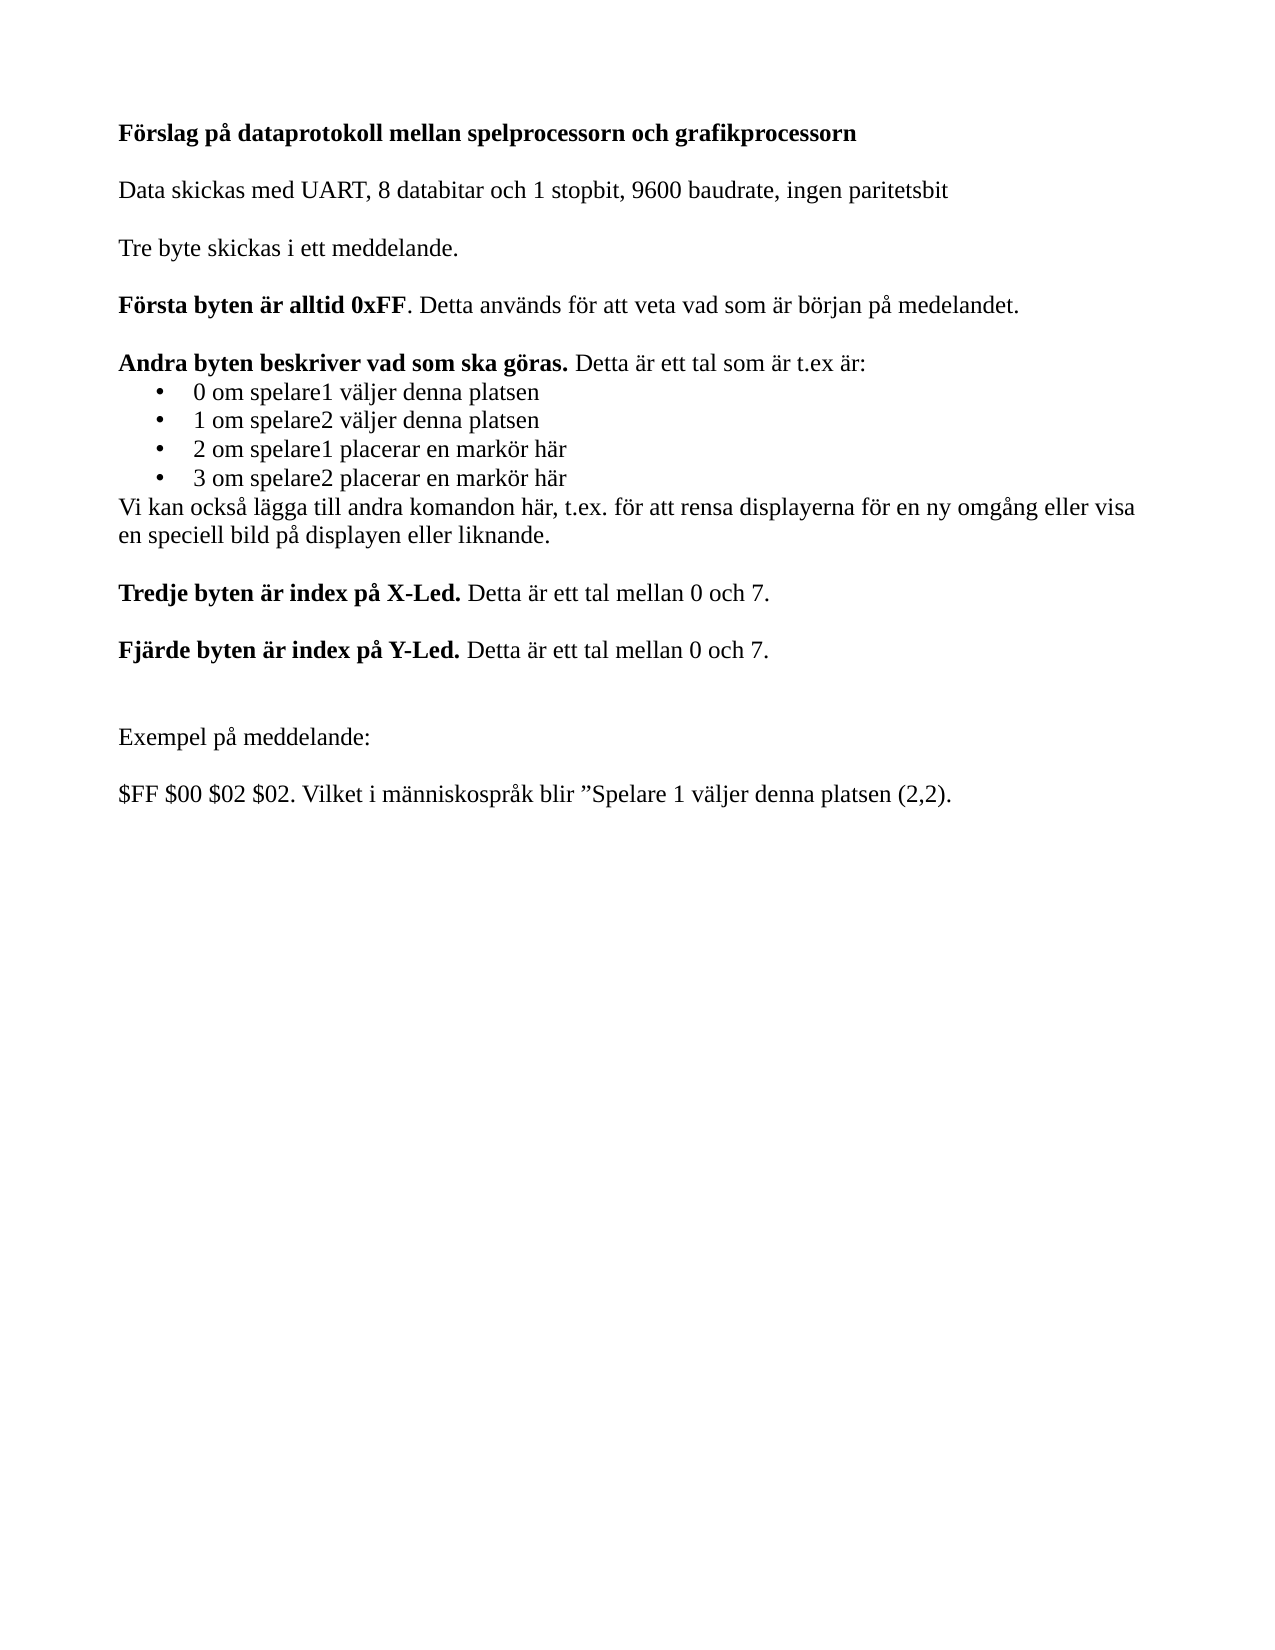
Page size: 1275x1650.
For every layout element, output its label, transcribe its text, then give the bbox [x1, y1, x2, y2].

text Vi kan också lägga till andra komandon här, t.ex. för att rensa displayerna för en ny omgång eller visa en speciell bild på displayen eller liknande. [118, 492, 1157, 549]
text Tredje byten är index på X-Led. Detta är ett tal mellan 0 och 7. [118, 578, 1157, 607]
text $FF $00 $02 $02. Vilket i människospråk blir ”Spelare 1 väljer denna platsen (2,2). [118, 779, 1157, 808]
text Andra byten beskriver vad som ska göras. Detta är ett tal som är t.ex är: [118, 348, 1157, 377]
list 0 om spelare1 väljer denna platsen [156, 377, 1157, 406]
text Första byten är alltid 0xFF. Detta används för att veta vad som är början på medelandet. [118, 291, 1157, 319]
text Tre byte skickas i ett meddelande. [118, 233, 1157, 262]
list 2 om spelare1 placerar en markör här [156, 434, 1157, 463]
text Förslag på dataprotokoll mellan spelprocessorn och grafikprocessorn [118, 118, 1157, 147]
list 1 om spelare2 väljer denna platsen [156, 406, 1157, 434]
text Exempel på meddelande: [118, 722, 1157, 751]
text Fjärde byten är index på Y-Led. Detta är ett tal mellan 0 och 7. [118, 636, 1157, 664]
text Data skickas med UART, 8 databitar och 1 stopbit, 9600 baudrate, ingen paritetsbit [118, 176, 1157, 204]
list 3 om spelare2 placerar en markör här [156, 463, 1157, 492]
